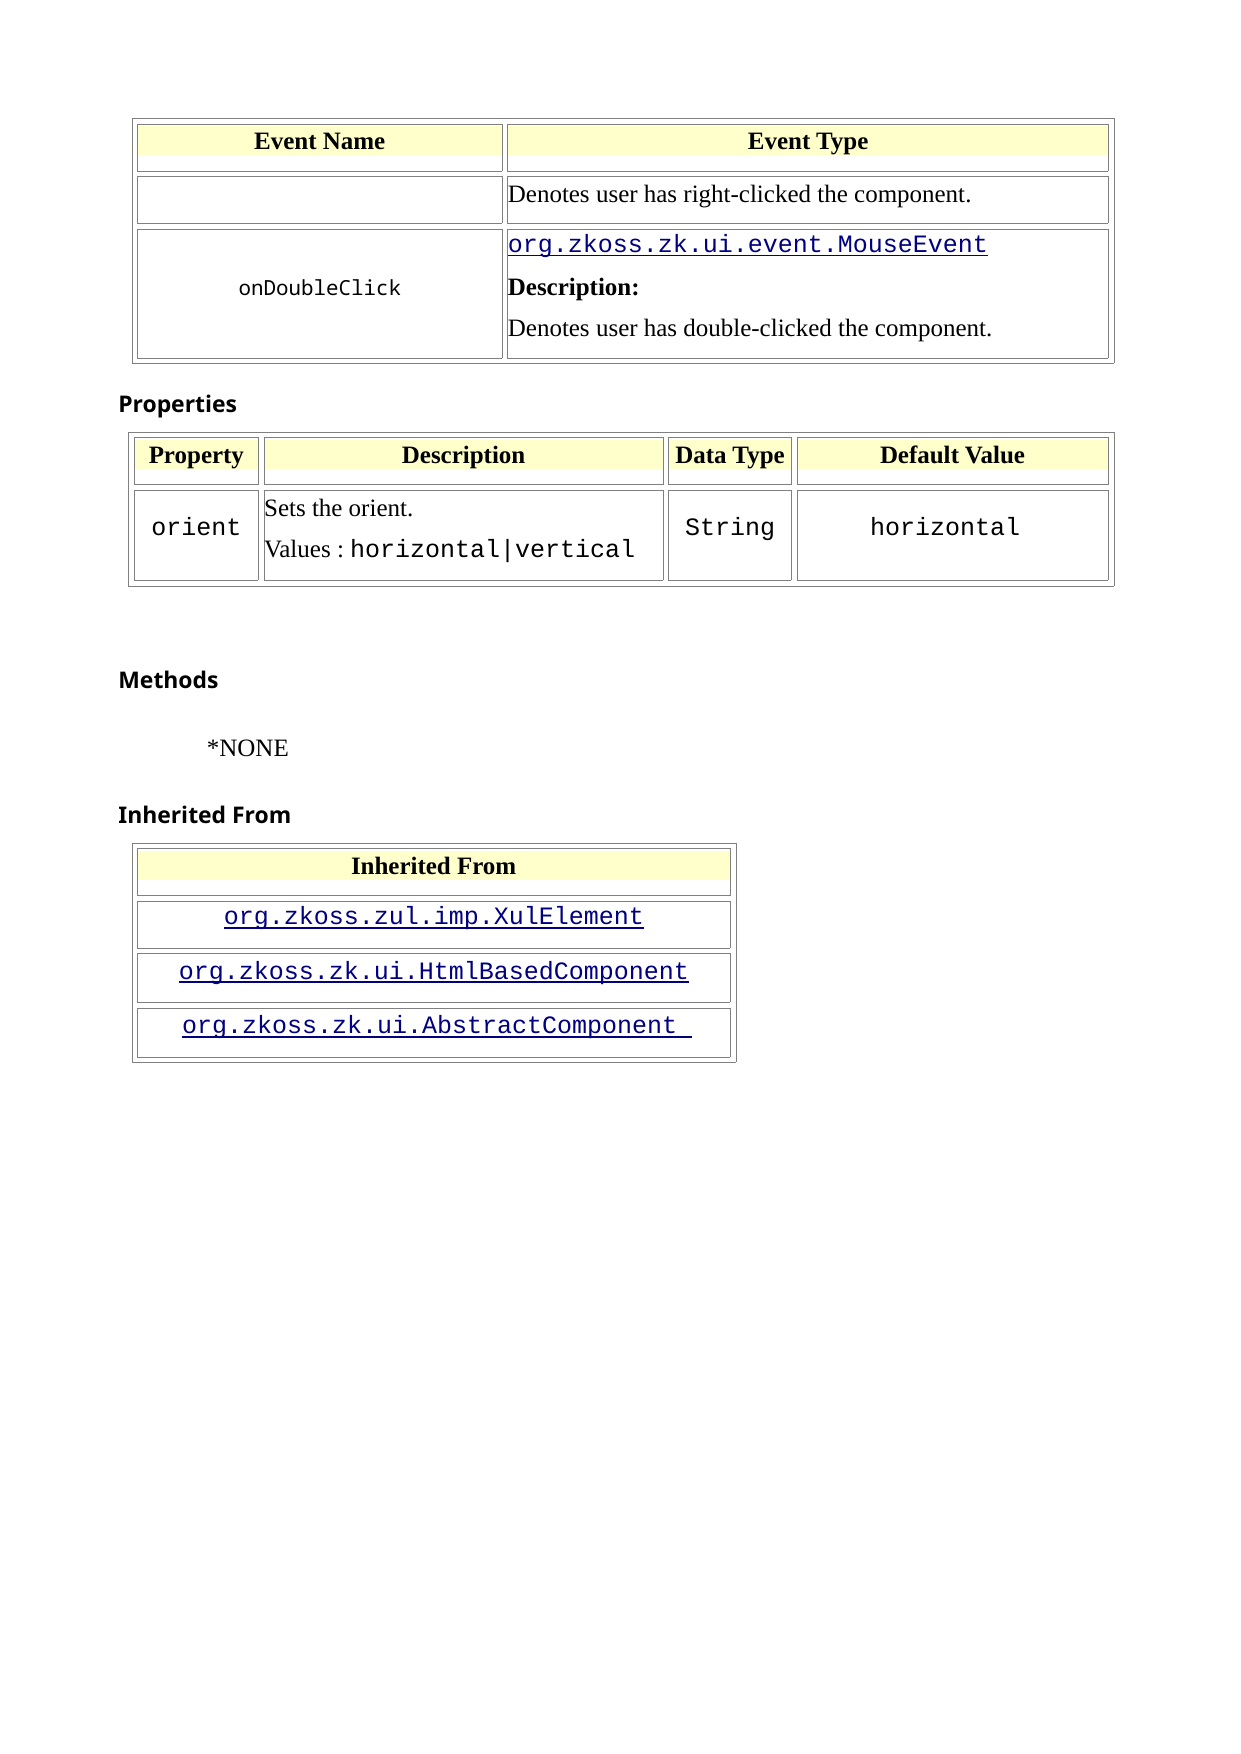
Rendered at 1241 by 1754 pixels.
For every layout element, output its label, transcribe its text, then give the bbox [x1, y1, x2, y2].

table_cell org.zkoss.zk.ui.event.MouseEvent Description: Denotes user has double-clicked the component. [505, 223, 1111, 358]
table_cell org.zkoss.zul.imp.XulElement [134, 895, 733, 947]
subtitle Inherited From [118, 799, 1122, 830]
table_cell org.zkoss.zk.ui.AbstractComponent [134, 1002, 733, 1057]
table_cell onDoubleClick [134, 223, 505, 358]
text *NONE [207, 733, 1122, 762]
table_cell horizontal [794, 484, 1111, 580]
table_header Property [131, 433, 261, 484]
table_cell org.zkoss.zk.ui.HtmlBasedComponent [134, 948, 733, 1002]
table_cell Sets the orient. Values : horizontal|vertical [261, 484, 666, 580]
table_header Event Name [134, 119, 505, 171]
table_cell [134, 171, 505, 223]
table_header Inherited From [134, 844, 733, 895]
table_cell orient [131, 484, 261, 580]
table_header Default Value [794, 433, 1111, 484]
table_cell String [666, 484, 794, 580]
subtitle Properties [118, 388, 1122, 419]
table_cell Denotes user has right-clicked the component. [505, 171, 1111, 223]
subtitle Methods [118, 664, 1122, 695]
table_header Event Type [505, 119, 1111, 171]
table_header Description [261, 433, 666, 484]
table_header Data Type [666, 433, 794, 484]
